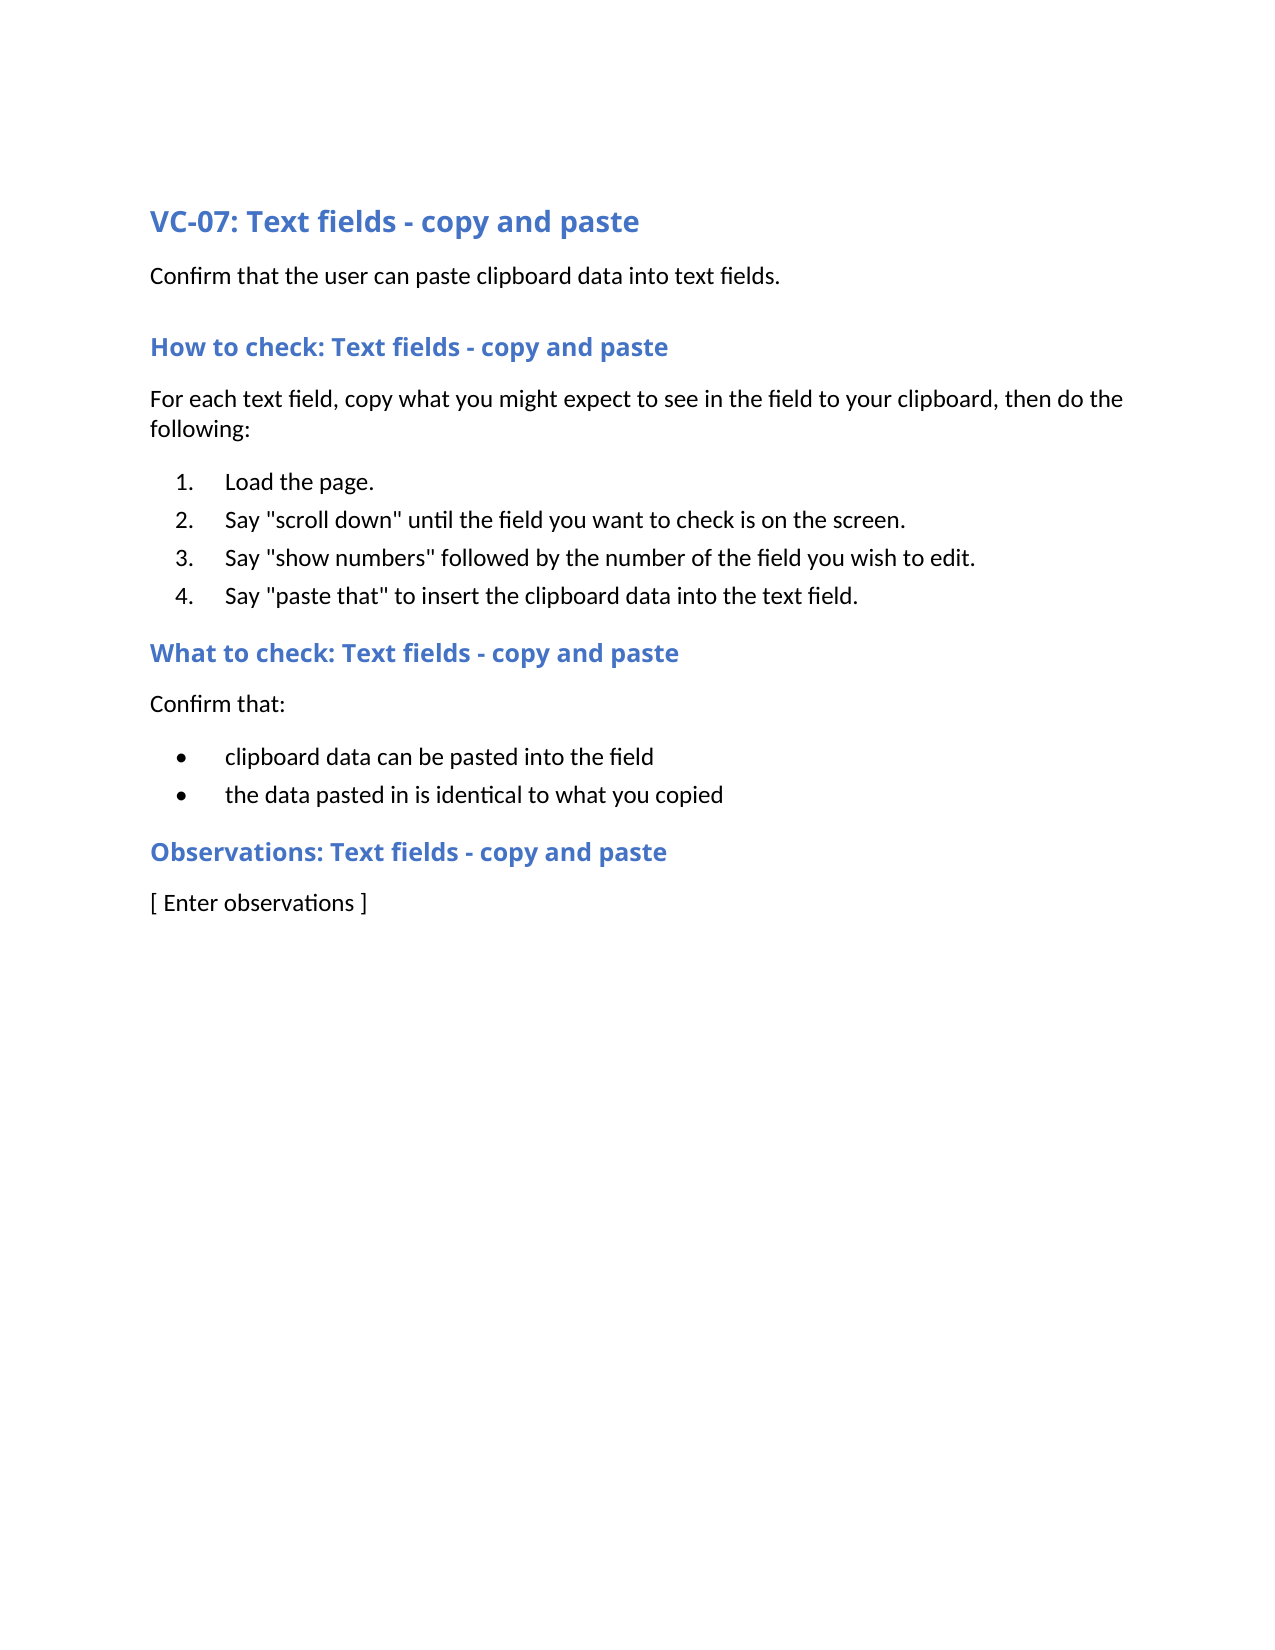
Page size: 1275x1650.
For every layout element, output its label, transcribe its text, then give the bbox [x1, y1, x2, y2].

text Confirm that: [150, 688, 1125, 719]
list clipboard data can be pasted into the field [175, 741, 1125, 772]
subtitle How to check: Text fields - copy and paste [150, 330, 1125, 364]
text [ Enter observations ] [150, 887, 1125, 918]
subtitle What to check: Text fields - copy and paste [150, 635, 1125, 669]
subtitle Observations: Text fields - copy and paste [150, 834, 1125, 868]
text For each text field, copy what you might expect to see in the field to your clipboard, then do the following: [150, 383, 1125, 444]
list Load the page. [175, 466, 1125, 497]
list Say "show numbers" followed by the number of the field you wish to edit. [175, 542, 1125, 573]
list Say "paste that" to insert the clipboard data into the text field. [175, 580, 1125, 611]
text Confirm that the user can paste clipboard data into text fields. [150, 260, 1125, 290]
subtitle VC-07: Text fields - copy and paste [150, 201, 1125, 241]
list the data pasted in is identical to what you copied [175, 779, 1125, 810]
list Say "scroll down" until the field you want to check is on the screen. [175, 504, 1125, 535]
